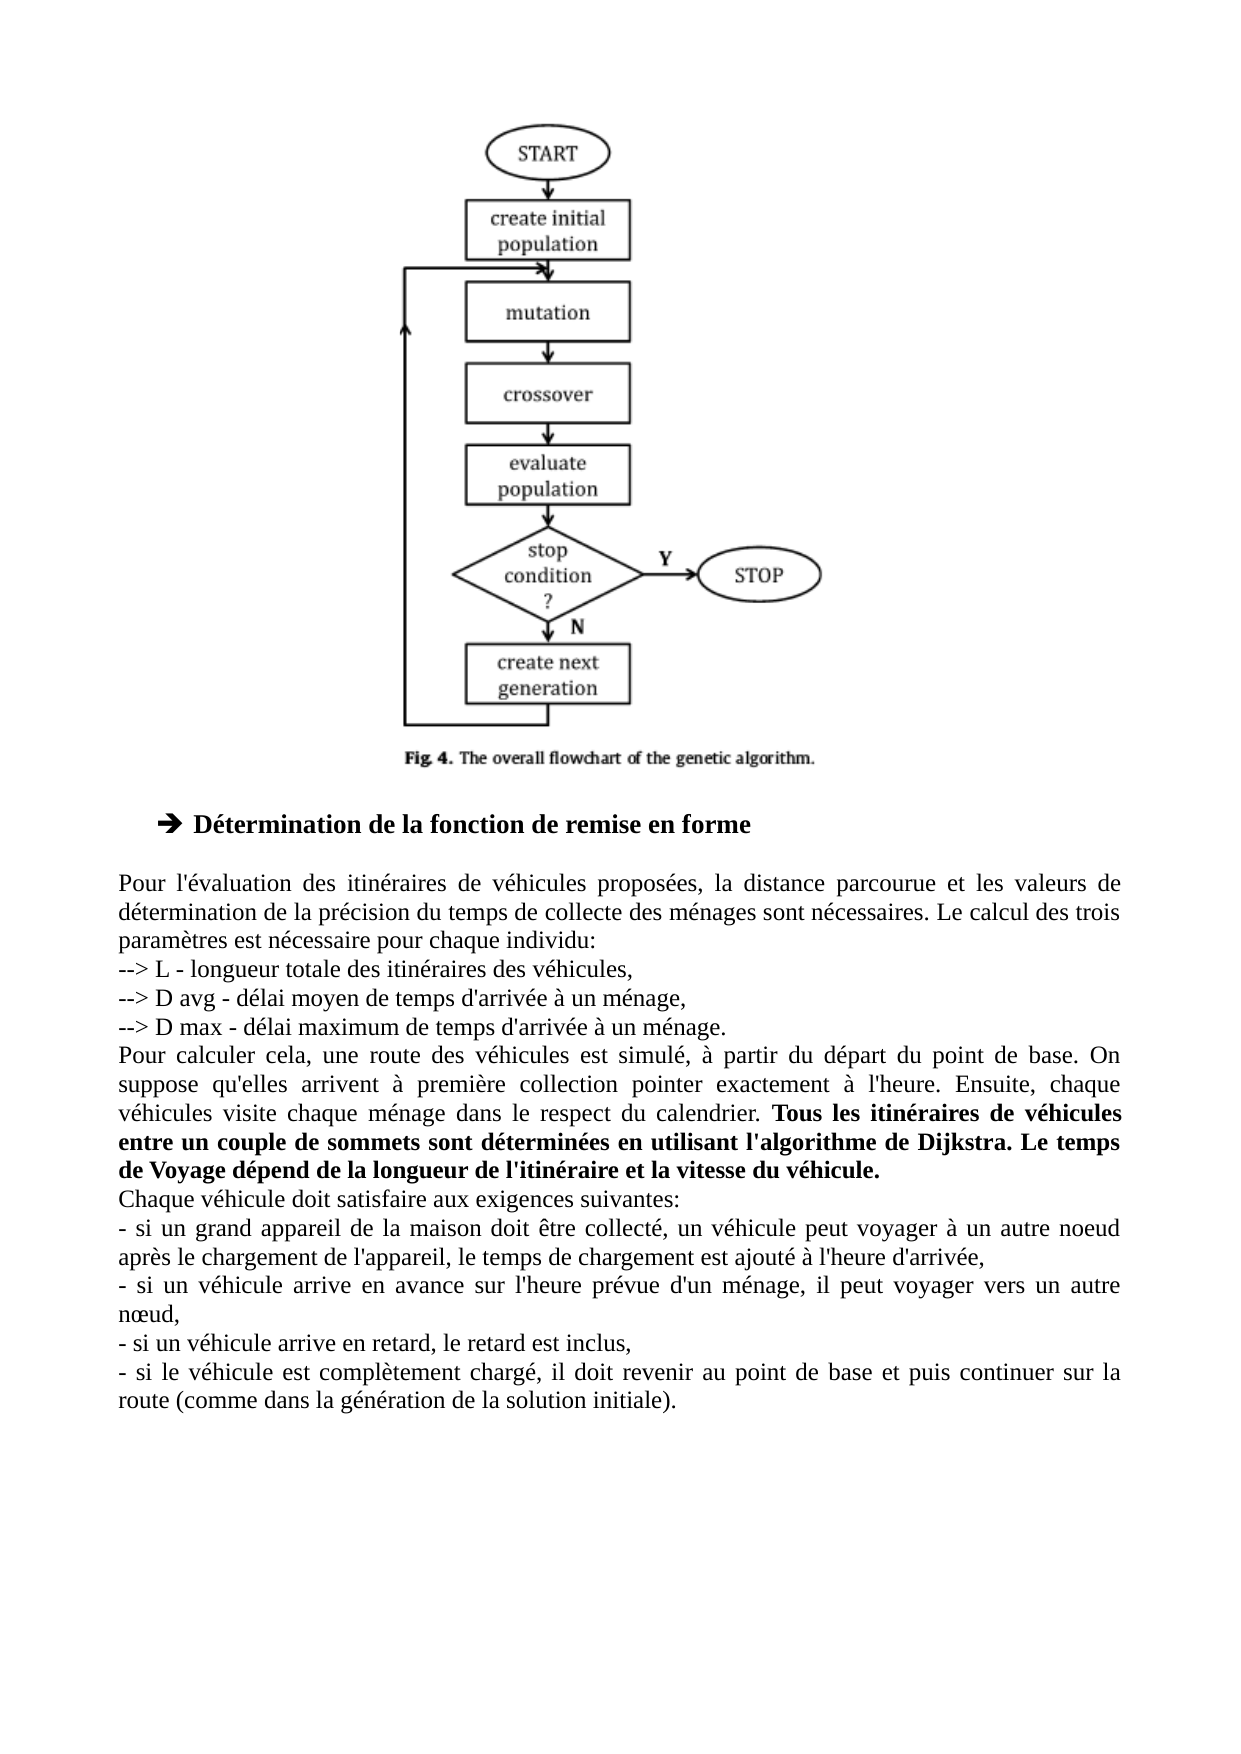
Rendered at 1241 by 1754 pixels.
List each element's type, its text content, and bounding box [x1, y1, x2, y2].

text - si un grand appareil de la maison doit être collecté, un véhicule peut voyager à un autre noeud après le chargement de l'appareil, le temps de chargement est ajouté à l'heure d'arrivée, [118, 1213, 1122, 1271]
list Détermination de la fonction de remise en forme [156, 808, 1122, 839]
text Chaque véhicule doit satisfaire aux exigences suivantes: [118, 1184, 1122, 1213]
text - si un véhicule arrive en avance sur l'heure prévue d'un ménage, il peut voyager vers un autre nœud, [118, 1271, 1122, 1328]
text - si le véhicule est complètement chargé, il doit revenir au point de base et puis continuer sur la route (comme dans la génération de la solution initiale). [118, 1357, 1122, 1414]
text - si un véhicule arrive en retard, le retard est inclus, [118, 1328, 1122, 1357]
text --> D avg - délai moyen de temps d'arrivée à un ménage, [118, 983, 1122, 1012]
picture [399, 118, 841, 772]
text --> D max - délai maximum de temps d'arrivée à un ménage. [118, 1012, 1122, 1041]
text Pour calculer cela, une route des véhicules est simulé, à partir du départ du point de base. On suppose qu'elles arrivent à première collection pointer exactement à l'heure. Ensuite, chaque véhicules visite chaque ménage dans le respect du calendrier. Tous les itinéraires de véhicules entre un couple de sommets sont déterminées en utilisant l'algorithme de Dijkstra. Le temps de Voyage dépend de la longueur de l'itinéraire et la vitesse du véhicule. [118, 1041, 1122, 1184]
text --> L - longueur totale des itinéraires des véhicules, [118, 954, 1122, 983]
text Pour l'évaluation des itinéraires de véhicules proposées, la distance parcourue et les valeurs de détermination de la précision du temps de collecte des ménages sont nécessaires. Le calcul des trois paramètres est nécessaire pour chaque individu: [118, 868, 1122, 954]
